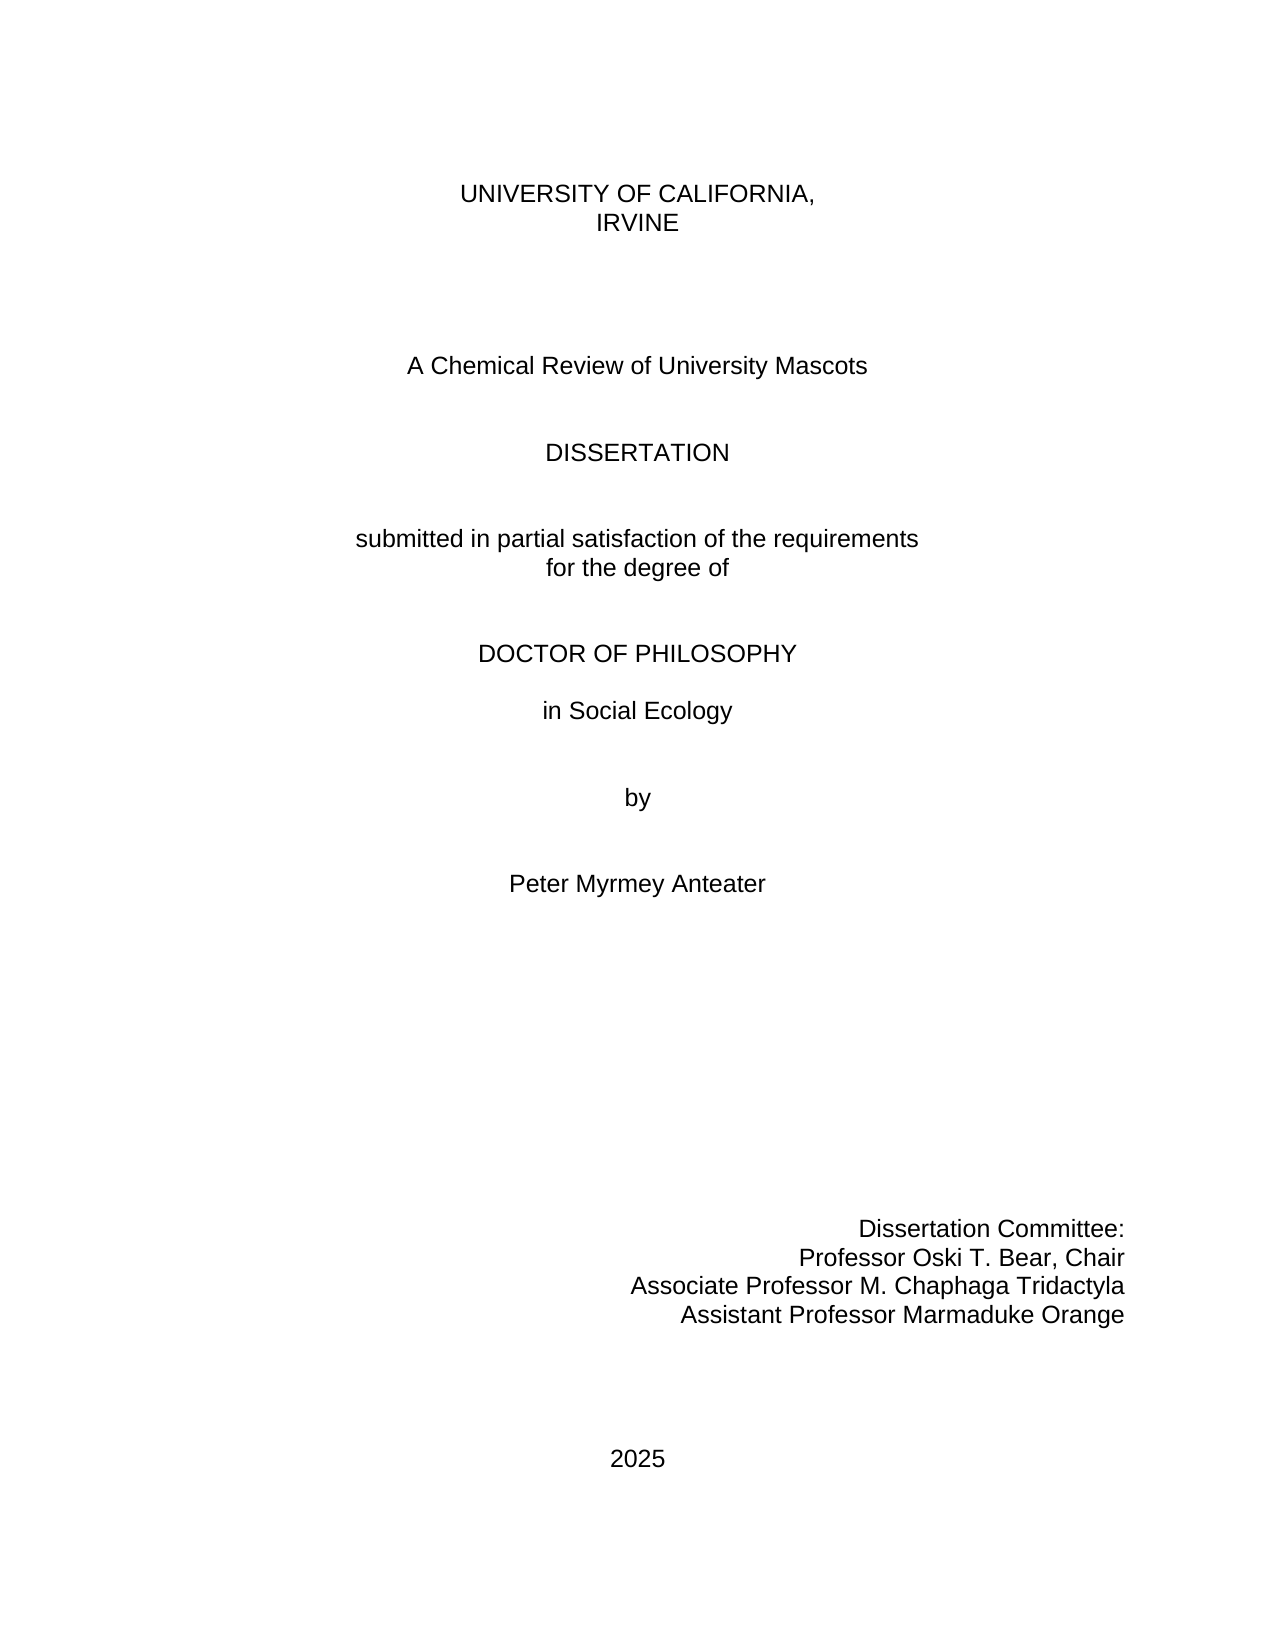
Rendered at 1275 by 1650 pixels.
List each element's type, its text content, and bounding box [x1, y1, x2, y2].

text in Social Ecology [150, 696, 1125, 725]
text DISSERTATION [150, 437, 1125, 466]
text Dissertation Committee: [150, 1214, 1125, 1242]
text Professor Oski T. Bear, Chair [150, 1242, 1125, 1271]
text for the degree of [150, 552, 1125, 581]
text DOCTOR OF PHILOSOPHY [150, 639, 1125, 667]
text IRVINE [150, 207, 1125, 236]
text submitted in partial satisfaction of the requirements [150, 524, 1125, 552]
text by [150, 782, 1125, 811]
text Peter Myrmey Anteater [150, 869, 1125, 897]
text 2025 [150, 1444, 1125, 1472]
text A Chemical Review of University Mascots [150, 351, 1125, 380]
text Assistant Professor Marmaduke Orange [150, 1300, 1125, 1329]
text Associate Professor M. Chaphaga Tridactyla [150, 1271, 1125, 1300]
text UNIVERSITY OF CALIFORNIA, [150, 179, 1125, 207]
